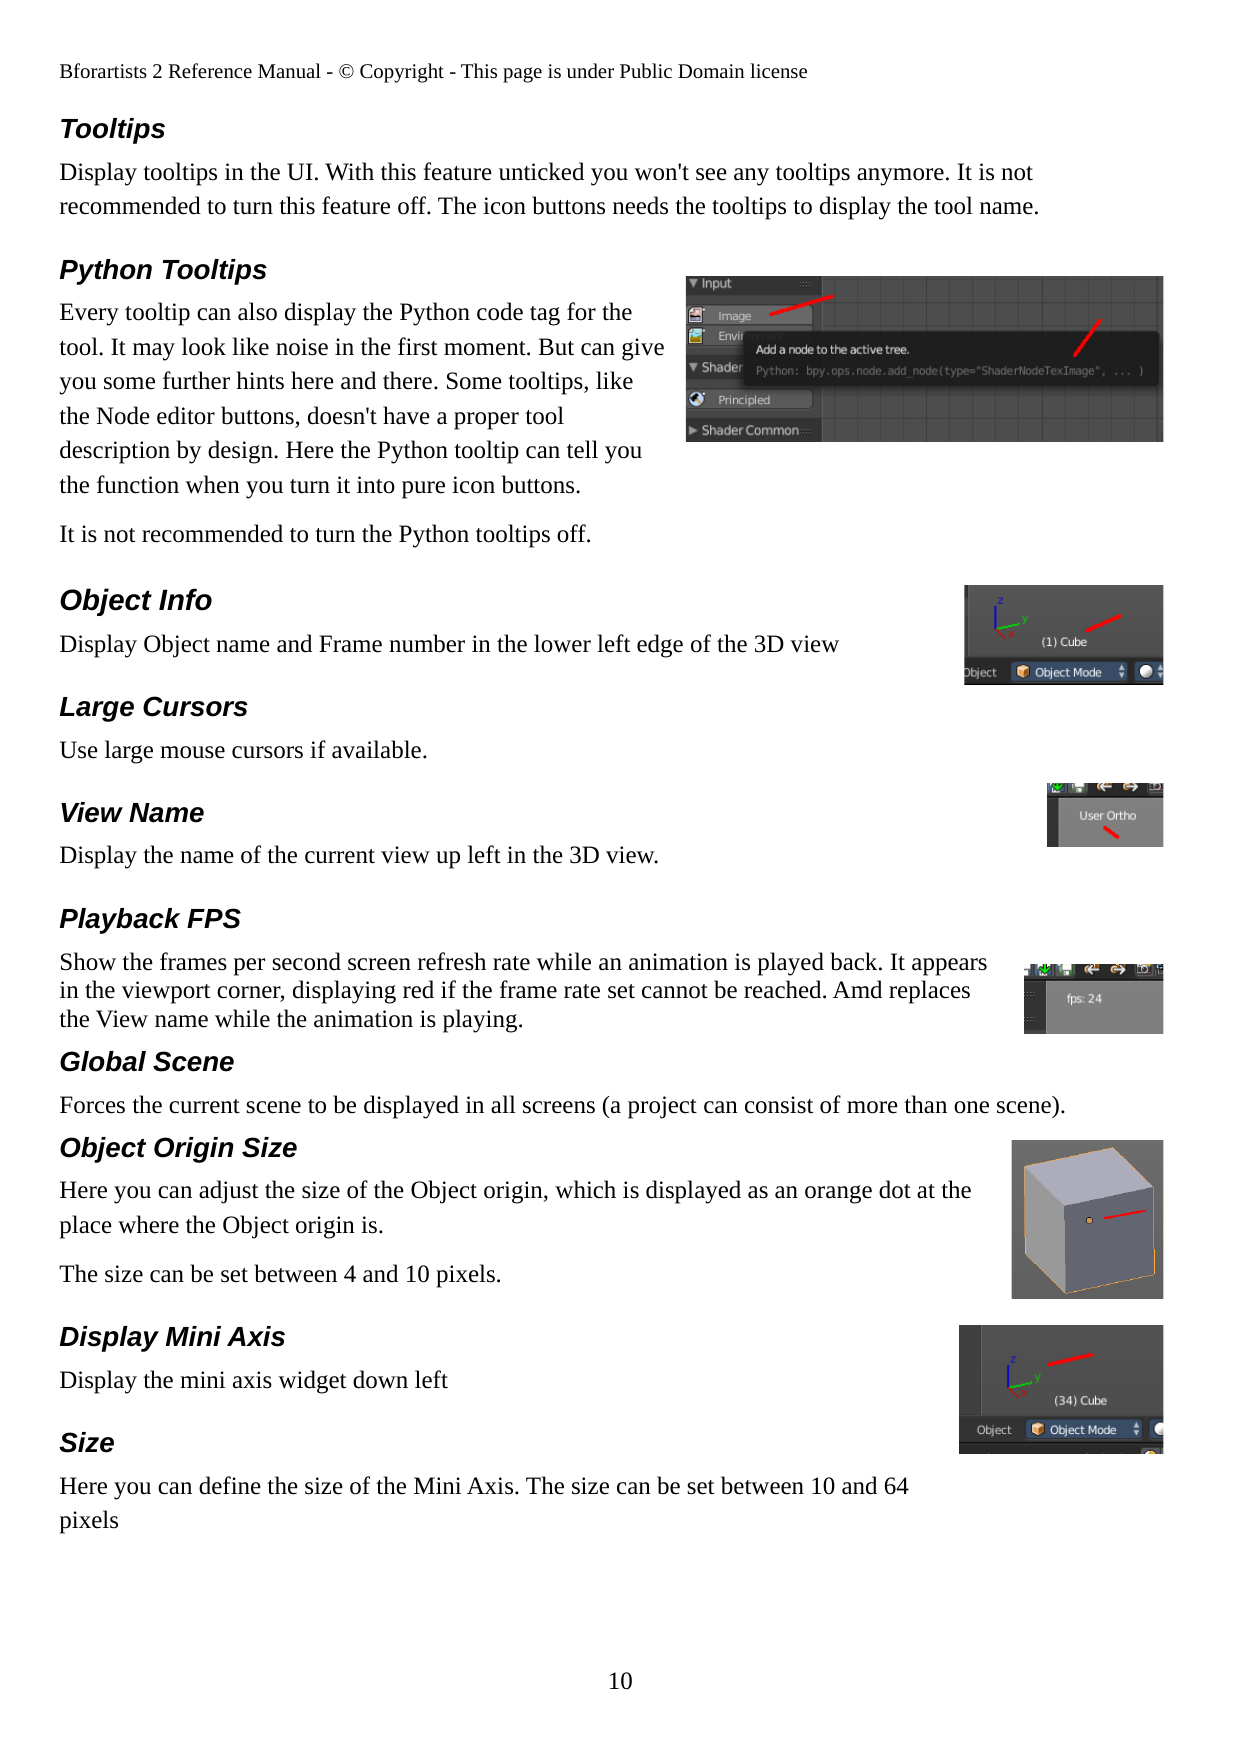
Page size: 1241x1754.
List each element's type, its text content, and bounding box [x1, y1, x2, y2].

picture [1024, 964, 1164, 1034]
text Here you can define the size of the Mini Axis. The size can be set between 10 and 64 pixels [59, 1471, 1181, 1534]
subtitle Large Cursors [59, 690, 1181, 722]
list Forces the current scene to be displayed in all screens (a project can consist of more than one scene). [59, 1090, 1181, 1118]
subtitle Size [59, 1426, 1181, 1458]
text Here you can adjust the size of the Object origin, which is displayed as an orange dot at the place where the Object origin is. [59, 1175, 1011, 1238]
subtitle Object Info [59, 582, 1181, 616]
text It is not recommended to turn the Python tooltips off. [59, 519, 1181, 548]
text Every tooltip can also display the Python code tag for the tool. It may look like noise in the first moment. But can give you some further hints here and there. Some tooltips, like the Node editor buttons, doesn't have a proper tool description by design. Here the Python tooltip can tell you the function when you turn it into pure icon buttons. [59, 297, 1181, 498]
text Display the name of the current view up left in the 3D view. [59, 841, 1181, 869]
subtitle Playback FPS [59, 902, 1181, 934]
picture [685, 276, 1164, 442]
picture [1047, 783, 1164, 847]
text The size can be set between 4 and 10 pixels. [59, 1259, 1011, 1288]
subtitle Display Mini Axis [59, 1320, 1181, 1352]
picture [959, 1325, 1164, 1454]
subtitle [1164, 796, 1181, 828]
text Display the mini axis widget down left [59, 1365, 959, 1393]
list Show the frames per second screen refresh rate while an animation is played back. It appears in the viewport corner, displaying red if the frame rate set cannot be reached. Amd replaces the View name while the animation is playing. [59, 947, 1181, 1033]
subtitle View Name [59, 796, 1047, 828]
subtitle Python Tooltips [59, 253, 1181, 285]
text Use large mouse cursors if available. [59, 735, 1181, 763]
picture [1011, 1140, 1164, 1299]
picture [964, 585, 1164, 685]
subtitle Object Origin Size [59, 1131, 1181, 1163]
text Display Object name and Frame number in the lower left edge of the 3D view [59, 629, 964, 657]
subtitle Global Scene [59, 1045, 1181, 1077]
text Display tooltips in the UI. With this feature unticked you won't see any tooltips anymore. It is not recommended to turn this feature off. The icon buttons needs the tooltips to display the tool name. [59, 157, 1181, 220]
subtitle Tooltips [59, 113, 1181, 144]
